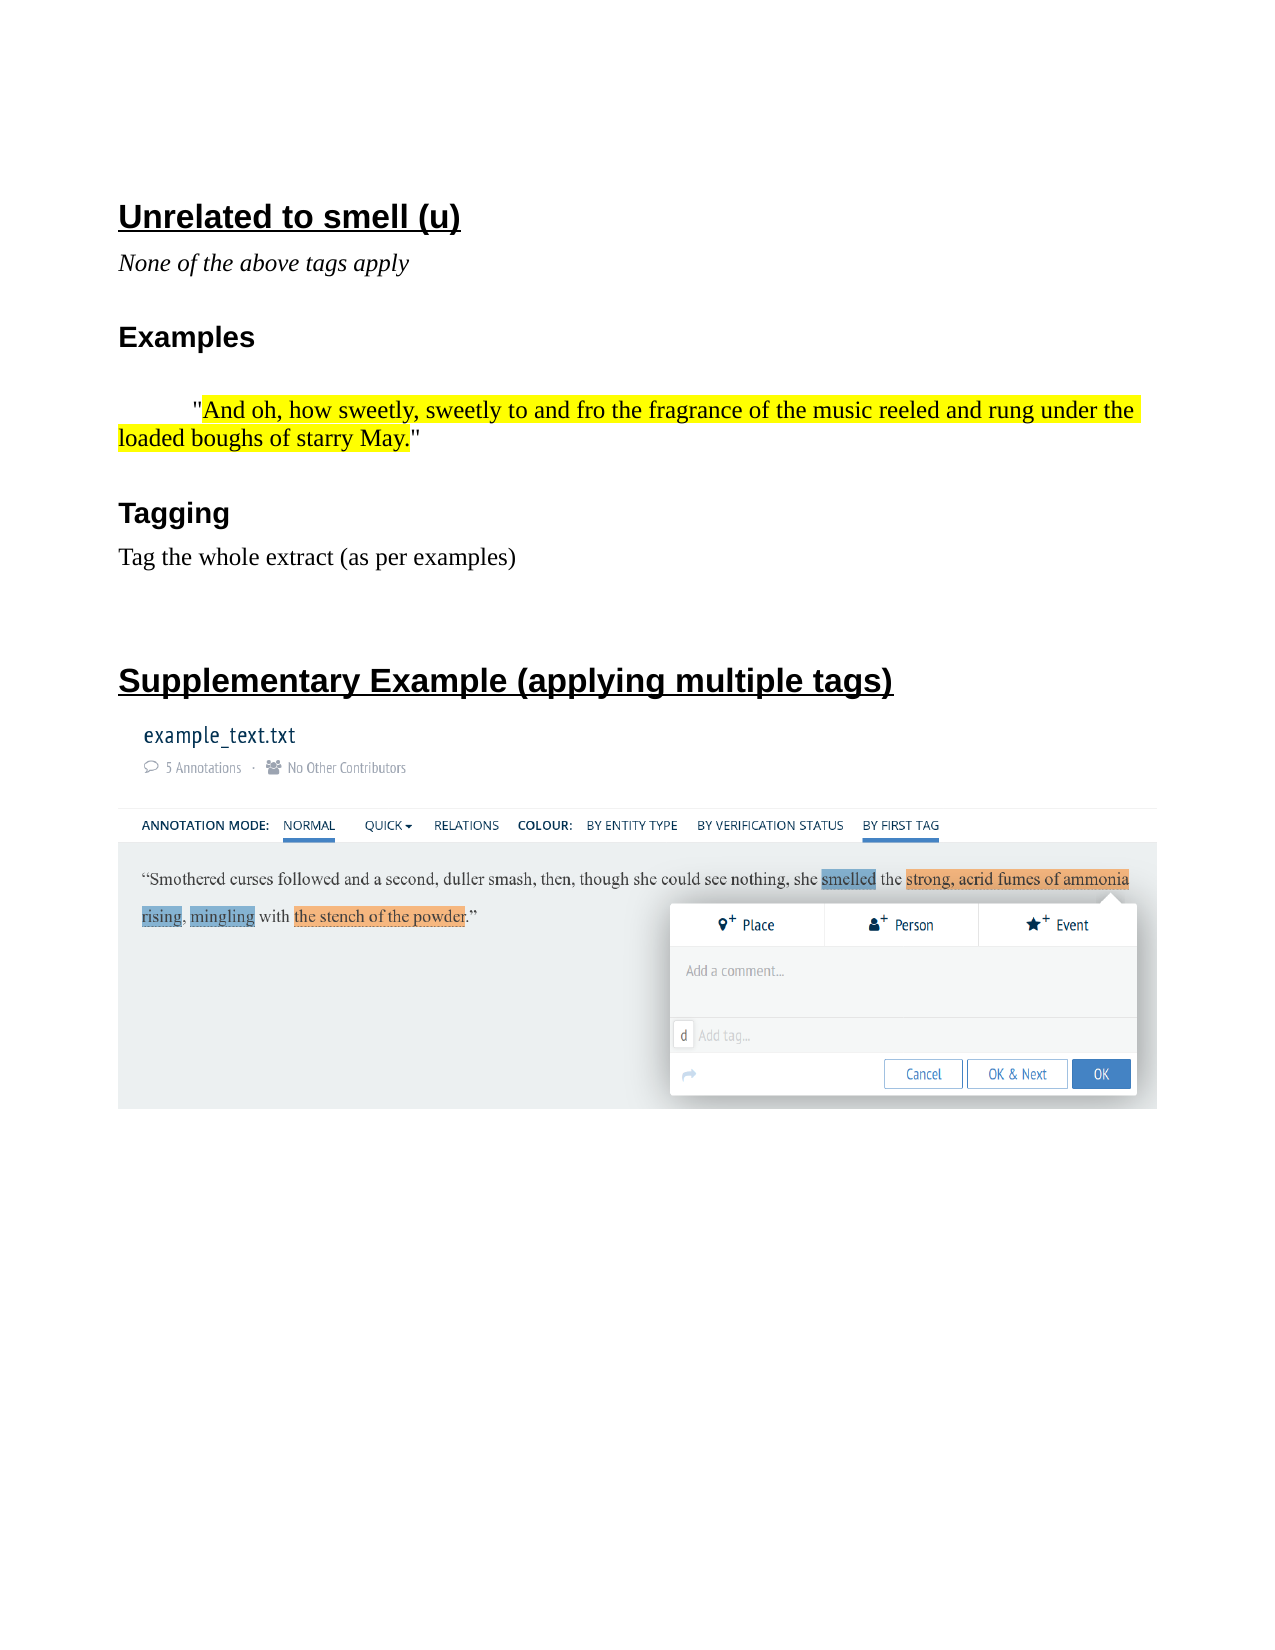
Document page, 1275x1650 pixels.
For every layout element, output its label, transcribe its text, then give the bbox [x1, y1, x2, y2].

subtitle Unrelated to smell (u) [118, 196, 1157, 235]
text Tag the whole extract (as per examples) [118, 542, 1157, 571]
picture [118, 711, 1157, 1109]
text "And oh, how sweetly, sweetly to and fro the fragrance of the music reeled and rung under the loaded boughs of starry May." [118, 395, 1157, 452]
subtitle Examples [118, 320, 1157, 353]
subtitle Supplementary Example (applying multiple tags) [118, 661, 1157, 699]
text None of the above tags apply [118, 248, 1157, 276]
subtitle Tagging [118, 496, 1157, 529]
